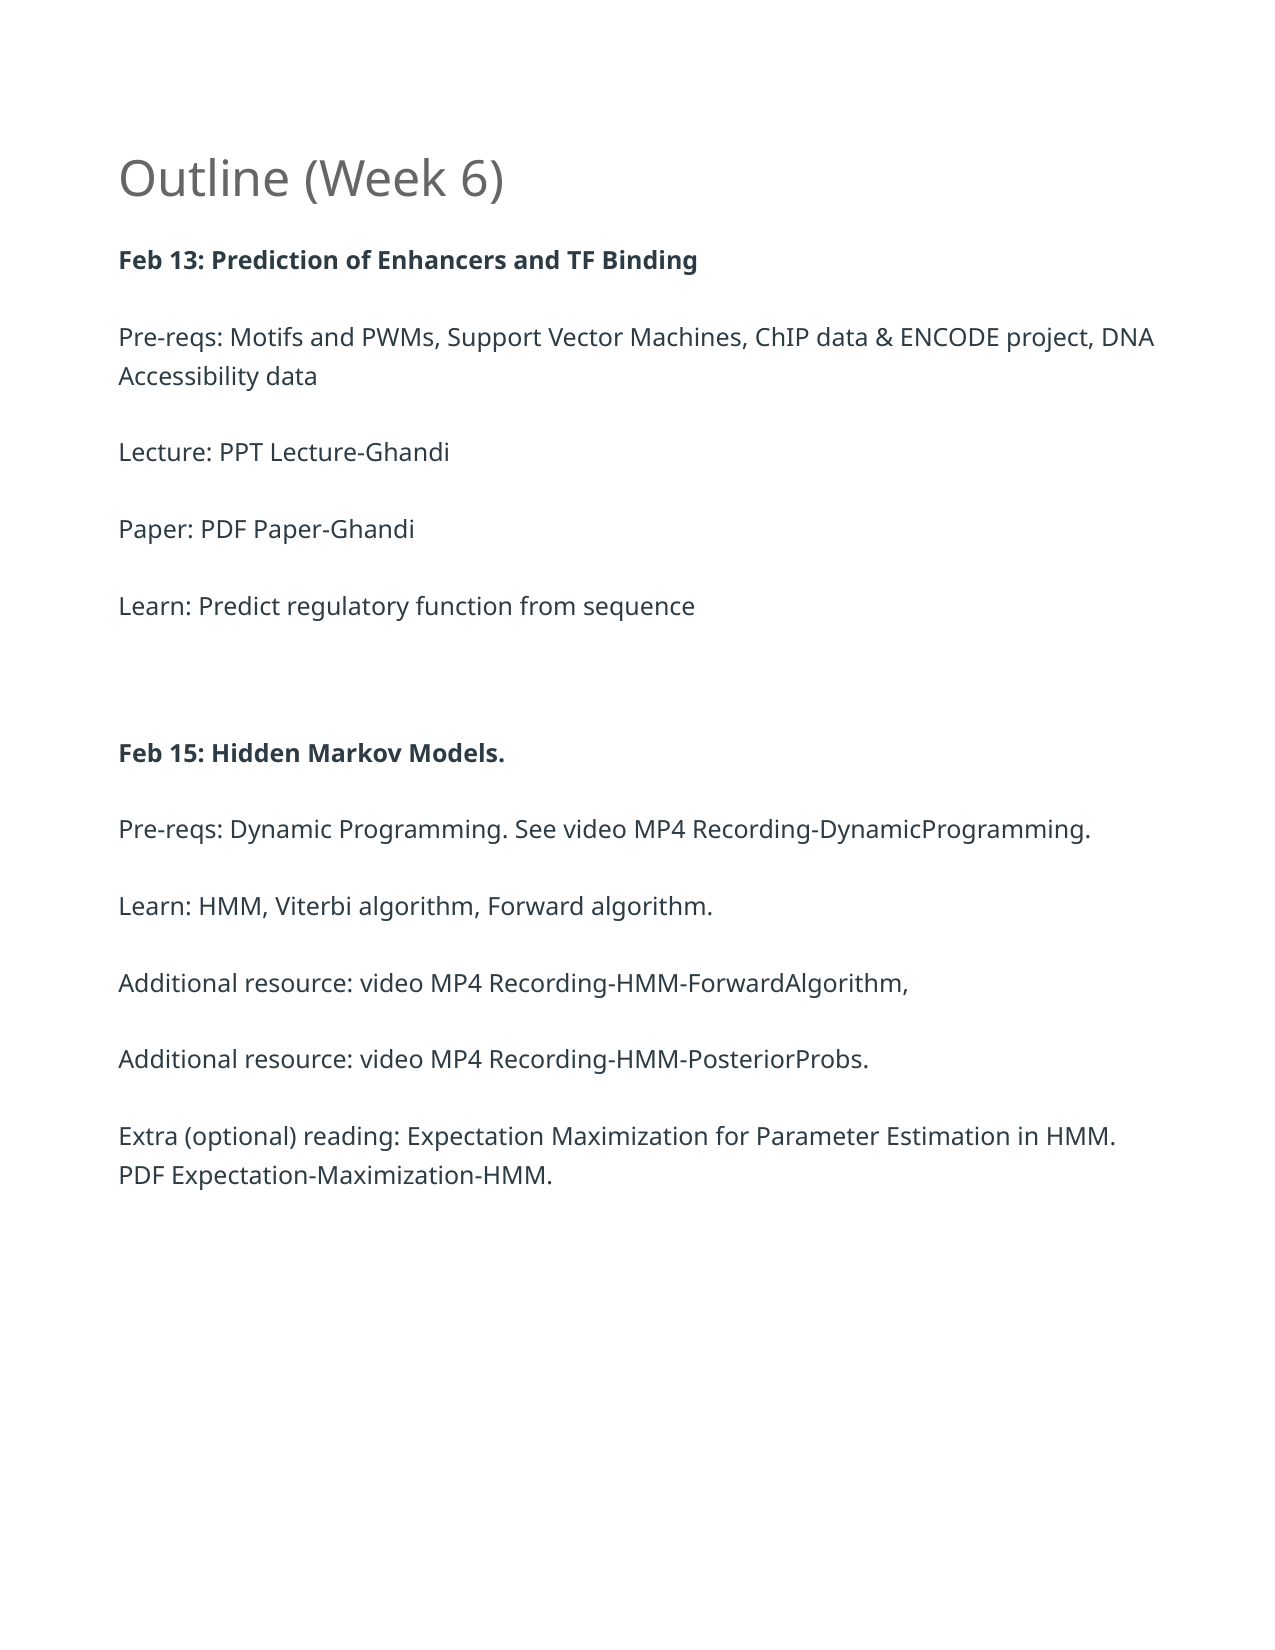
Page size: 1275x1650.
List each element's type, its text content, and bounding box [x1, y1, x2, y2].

text Paper: PDF Paper-Ghandi [118, 512, 1157, 546]
text Lecture: PPT Lecture-Ghandi [118, 435, 1157, 469]
text Pre-reqs: Motifs and PWMs, Support Vector Machines, ChIP data & ENCODE project, DNA Accessibility data [118, 319, 1157, 392]
text Additional resource: video MP4 Recording-HMM-ForwardAlgorithm, [118, 966, 1157, 999]
text Extra (optional) reading: Expectation Maximization for Parameter Estimation in HMM. PDF Expectation-Maximization-HMM. [118, 1119, 1157, 1192]
text Feb 15: Hidden Markov Models. [118, 736, 1157, 769]
subtitle Outline (Week 6) [118, 143, 1157, 211]
text Feb 13: Prediction of Enhancers and TF Binding [118, 242, 1157, 277]
text Learn: Predict regulatory function from sequence [118, 588, 1157, 622]
text Pre-reqs: Dynamic Programming. See video MP4 Recording-DynamicProgramming. [118, 812, 1157, 846]
text Learn: HMM, Viterbi algorithm, Forward algorithm. [118, 889, 1157, 923]
text Additional resource: video MP4 Recording-HMM-PosteriorProbs. [118, 1042, 1157, 1076]
